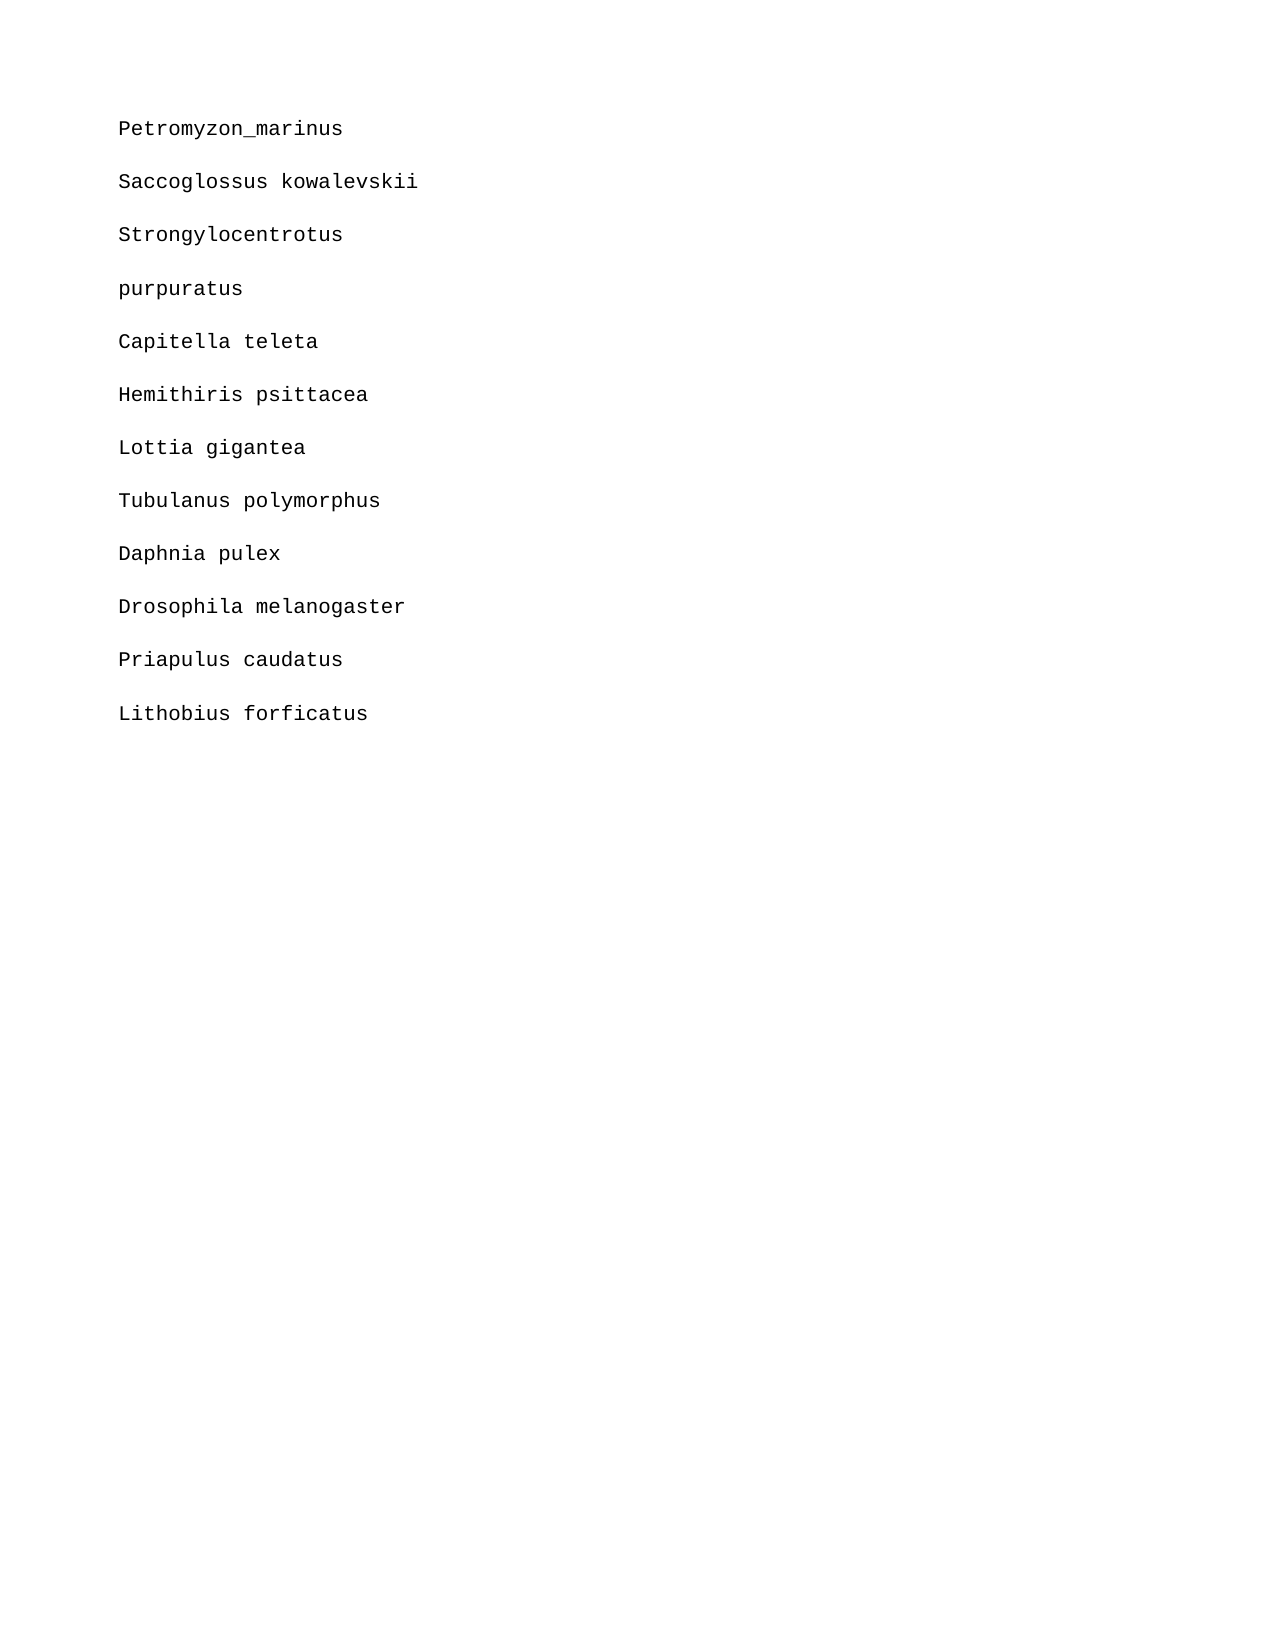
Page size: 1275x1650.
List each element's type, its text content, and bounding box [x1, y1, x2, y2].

text Tubulanus polymorphus [118, 490, 1157, 514]
text Drosophila melanogaster [118, 596, 1157, 620]
text Priapulus caudatus [118, 649, 1157, 673]
text purpuratus [118, 277, 1157, 301]
text Capitella teleta [118, 331, 1157, 354]
text Strongylocentrotus [118, 224, 1157, 248]
text Petromyzon_marinus [118, 118, 1157, 142]
text Lottia gigantea [118, 437, 1157, 461]
text Lithobius forficatus [118, 702, 1157, 726]
text Daphnia pulex [118, 543, 1157, 567]
text Saccoglossus kowalevskii [118, 171, 1157, 195]
text Hemithiris psittacea [118, 384, 1157, 407]
